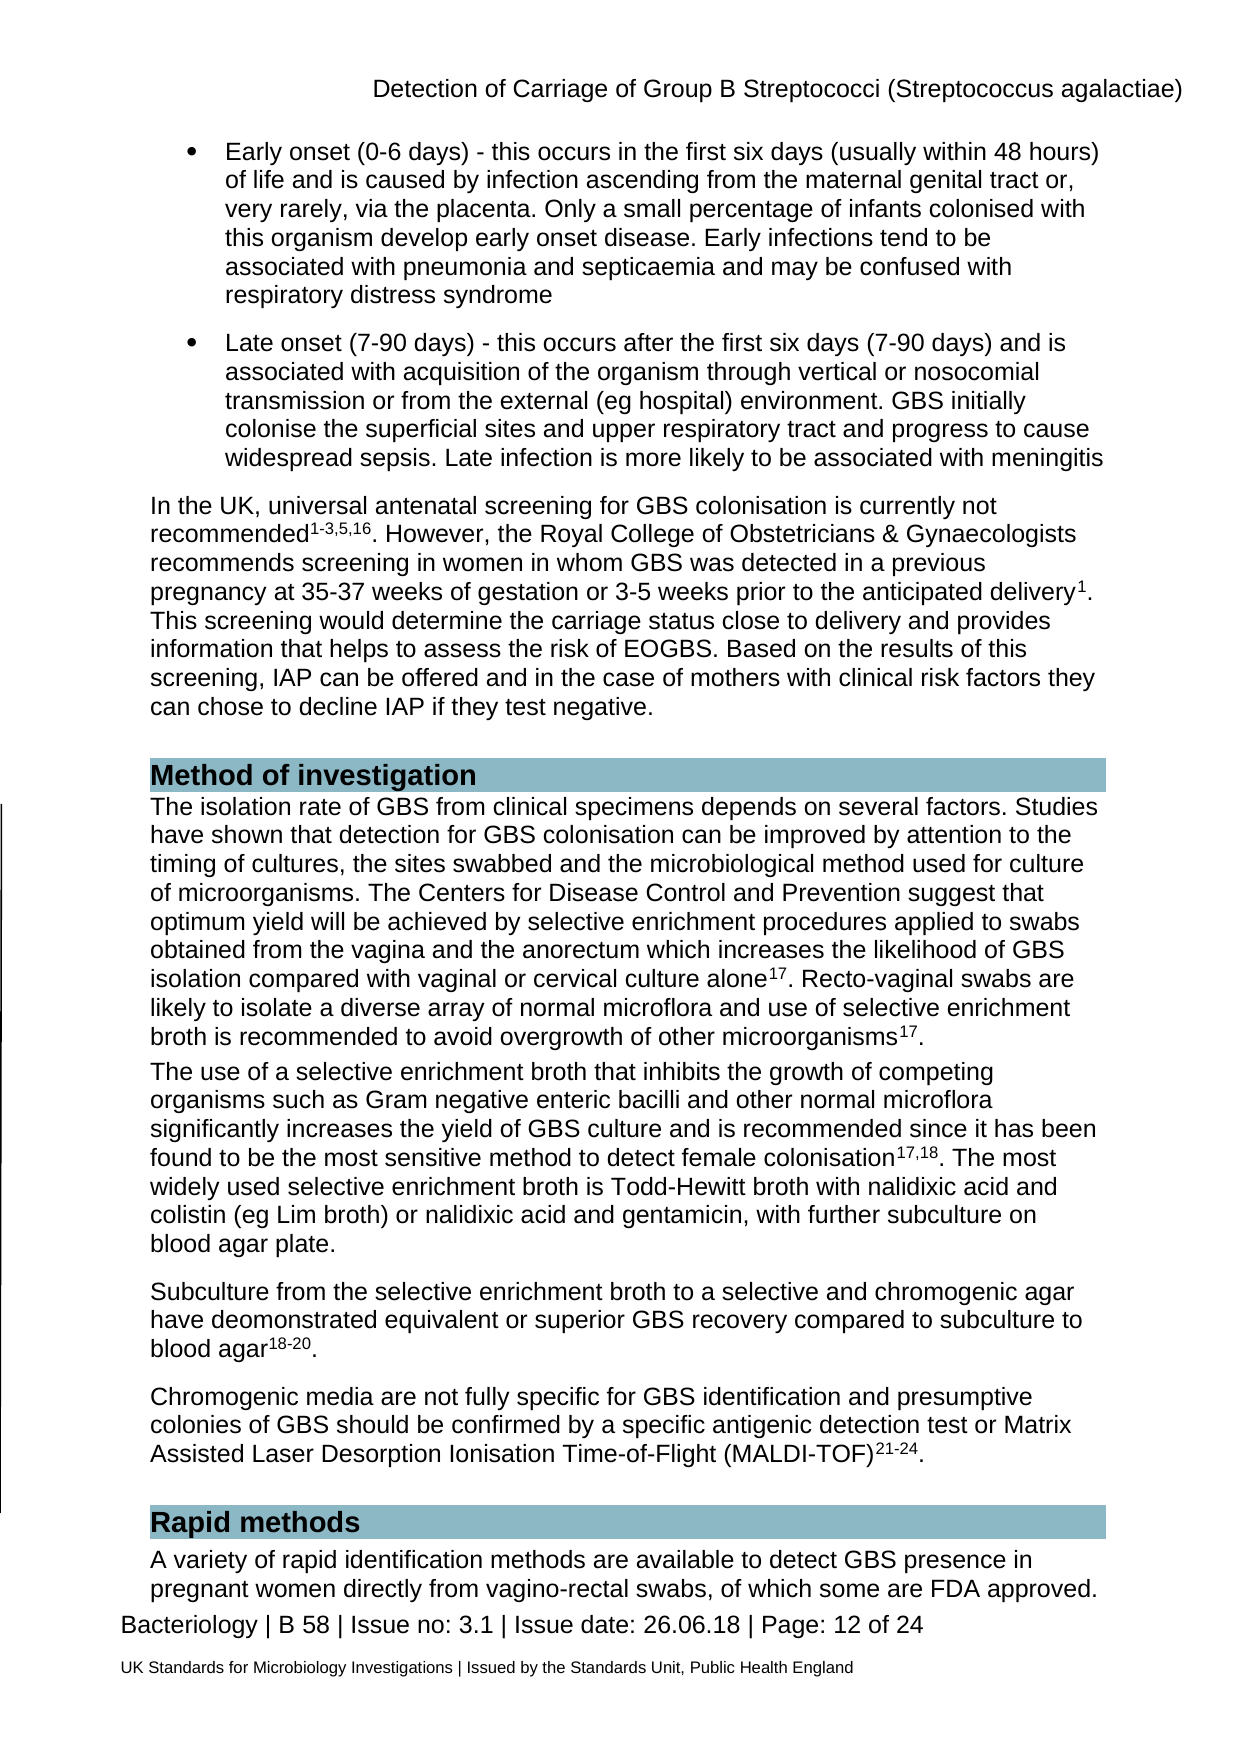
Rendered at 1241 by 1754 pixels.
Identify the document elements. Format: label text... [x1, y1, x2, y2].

list Late onset (7-90 days) - this occurs after the first six days (7-90 days) and is associated with acquisition of the organism through vertical or nosocomial transmission or from the external (eg hospital) environment. GBS initially colonise the superficial sites and upper respiratory tract and progress to cause widespread sepsis. Late infection is more likely to be associated with meningitis [187, 328, 1106, 472]
text Chromogenic media are not fully specific for GBS identification and presumptive colonies of GBS should be confirmed by a specific antigenic detection test or Matrix Assisted Laser Desorption Ionisation Time-of-Flight (MALDI-TOF)21-24. [150, 1382, 1106, 1468]
subtitle Rapid methods [150, 1505, 1106, 1539]
text A variety of rapid identification methods are available to detect GBS presence in pregnant women directly from vagino-rectal swabs, of which some are FDA approved. [150, 1545, 1106, 1603]
list Early onset (0-6 days) - this occurs in the first six days (usually within 48 hours) of life and is caused by infection ascending from the maternal genital tract or, very rarely, via the placenta. Only a small percentage of infants colonised with this organism develop early onset disease. Early infections tend to be associated with pneumonia and septicaemia and may be confused with respiratory distress syndrome [187, 137, 1106, 309]
text The use of a selective enrichment broth that inhibits the growth of competing organisms such as Gram negative enteric bacilli and other normal microflora significantly increases the yield of GBS culture and is recommended since it has been found to be the most sensitive method to detect female colonisation17,18. The most widely used selective enrichment broth is Todd-Hewitt broth with nalidixic acid and colistin (eg Lim broth) or nalidixic acid and gentamicin, with further subculture on blood agar plate. [150, 1057, 1106, 1258]
text In the UK, universal antenatal screening for GBS colonisation is currently not recommended1-3,5,16. However, the Royal College of Obstetricians & Gynaecologists recommends screening in women in whom GBS was detected in a previous pregnancy at 35-37 weeks of gestation or 3-5 weeks prior to the anticipated delivery1. This screening would determine the carriage status close to delivery and provides information that helps to assess the risk of EOGBS. Based on the results of this screening, IAP can be offered and in the case of mothers with clinical risk factors they can chose to decline IAP if they test negative. [150, 491, 1106, 721]
subtitle Method of investigation [150, 758, 1106, 792]
text The isolation rate of GBS from clinical specimens depends on several factors. Studies have shown that detection for GBS colonisation can be improved by attention to the timing of cultures, the sites swabbed and the microbiological method used for culture of microorganisms. The Centers for Disease Control and Prevention suggest that optimum yield will be achieved by selective enrichment procedures applied to swabs obtained from the vagina and the anorectum which increases the likelihood of GBS isolation compared with vaginal or cervical culture alone17. Recto-vaginal swabs are likely to isolate a diverse array of normal microflora and use of selective enrichment broth is recommended to avoid overgrowth of other microorganisms17. [150, 792, 1106, 1050]
text Subculture from the selective enrichment broth to a selective and chromogenic agar have deomonstrated equivalent or superior GBS recovery compared to subculture to blood agar18-20. [150, 1277, 1106, 1363]
